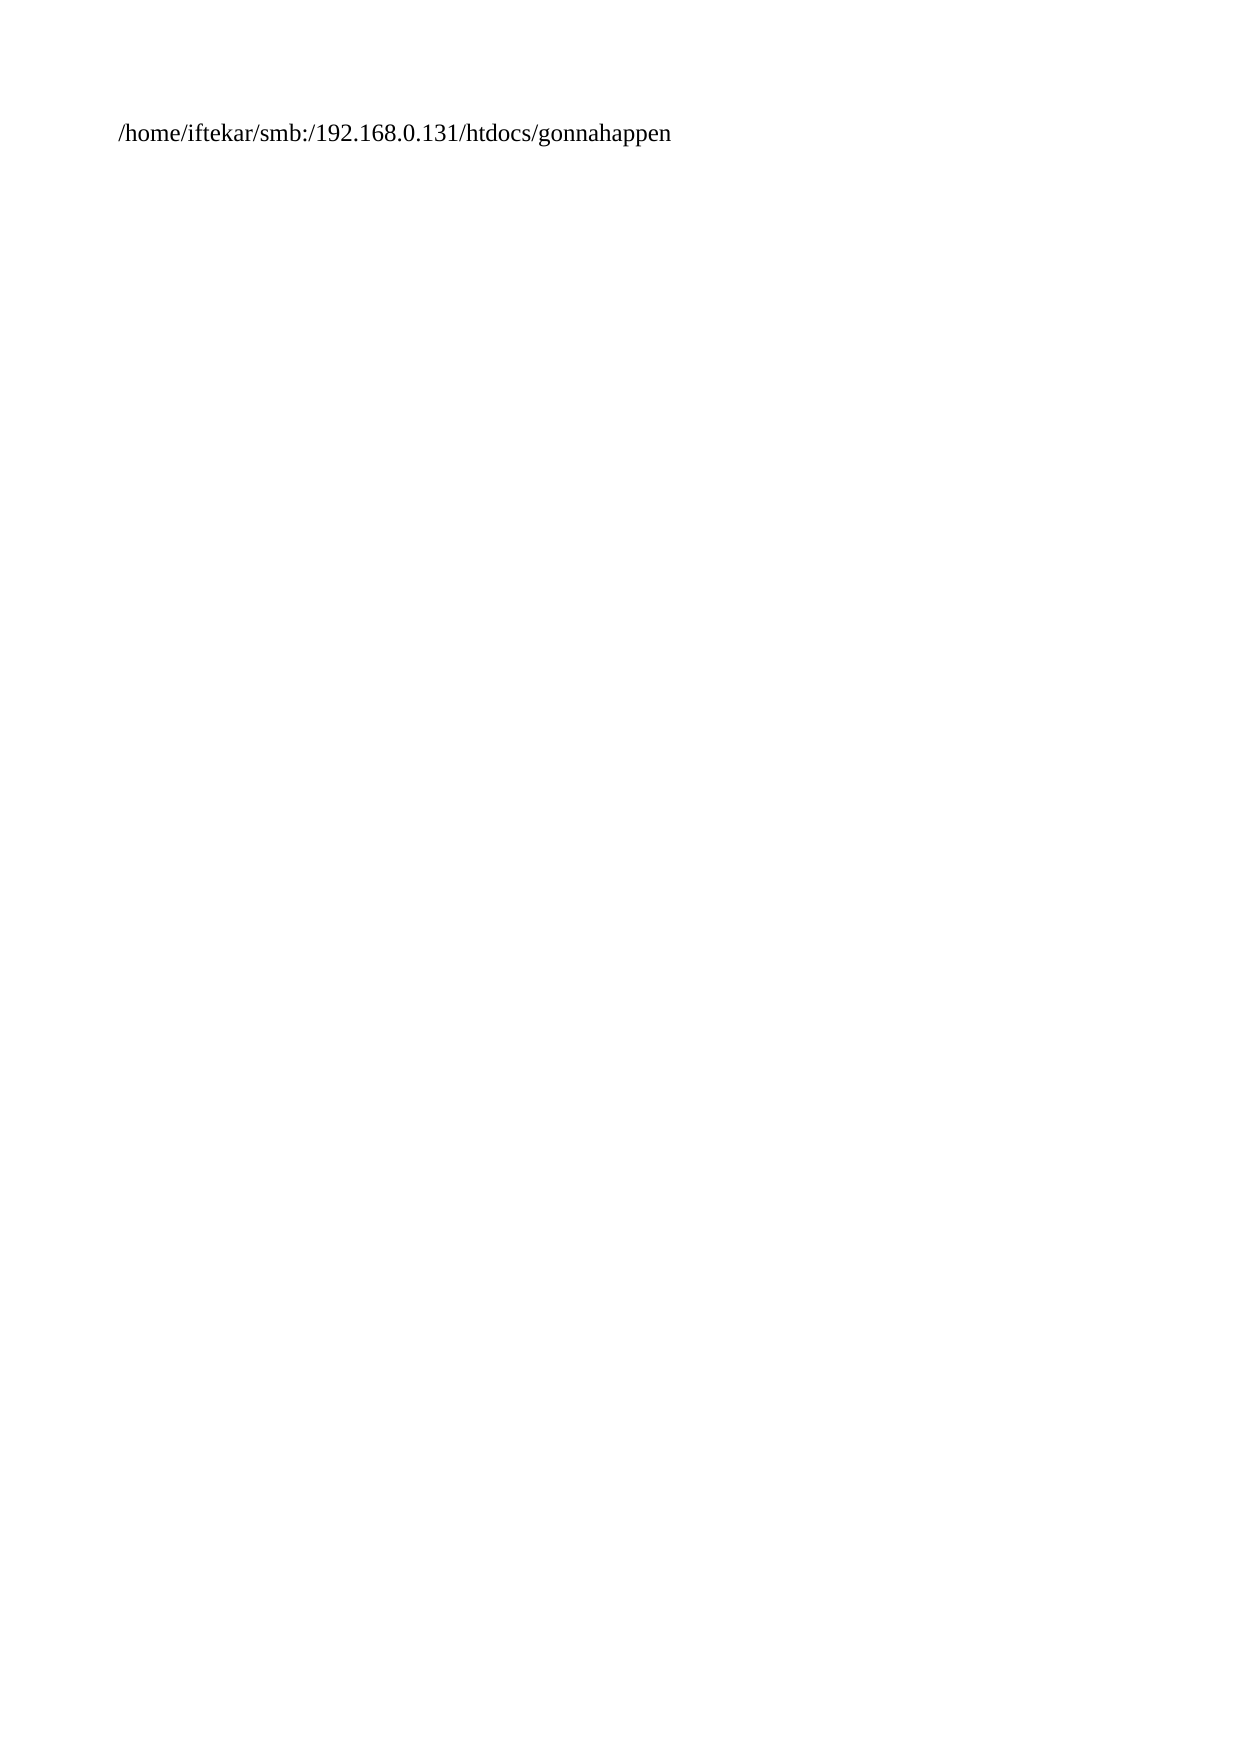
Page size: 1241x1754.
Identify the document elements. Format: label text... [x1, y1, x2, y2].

text /home/iftekar/smb:/192.168.0.131/htdocs/gonnahappen [118, 118, 1122, 147]
